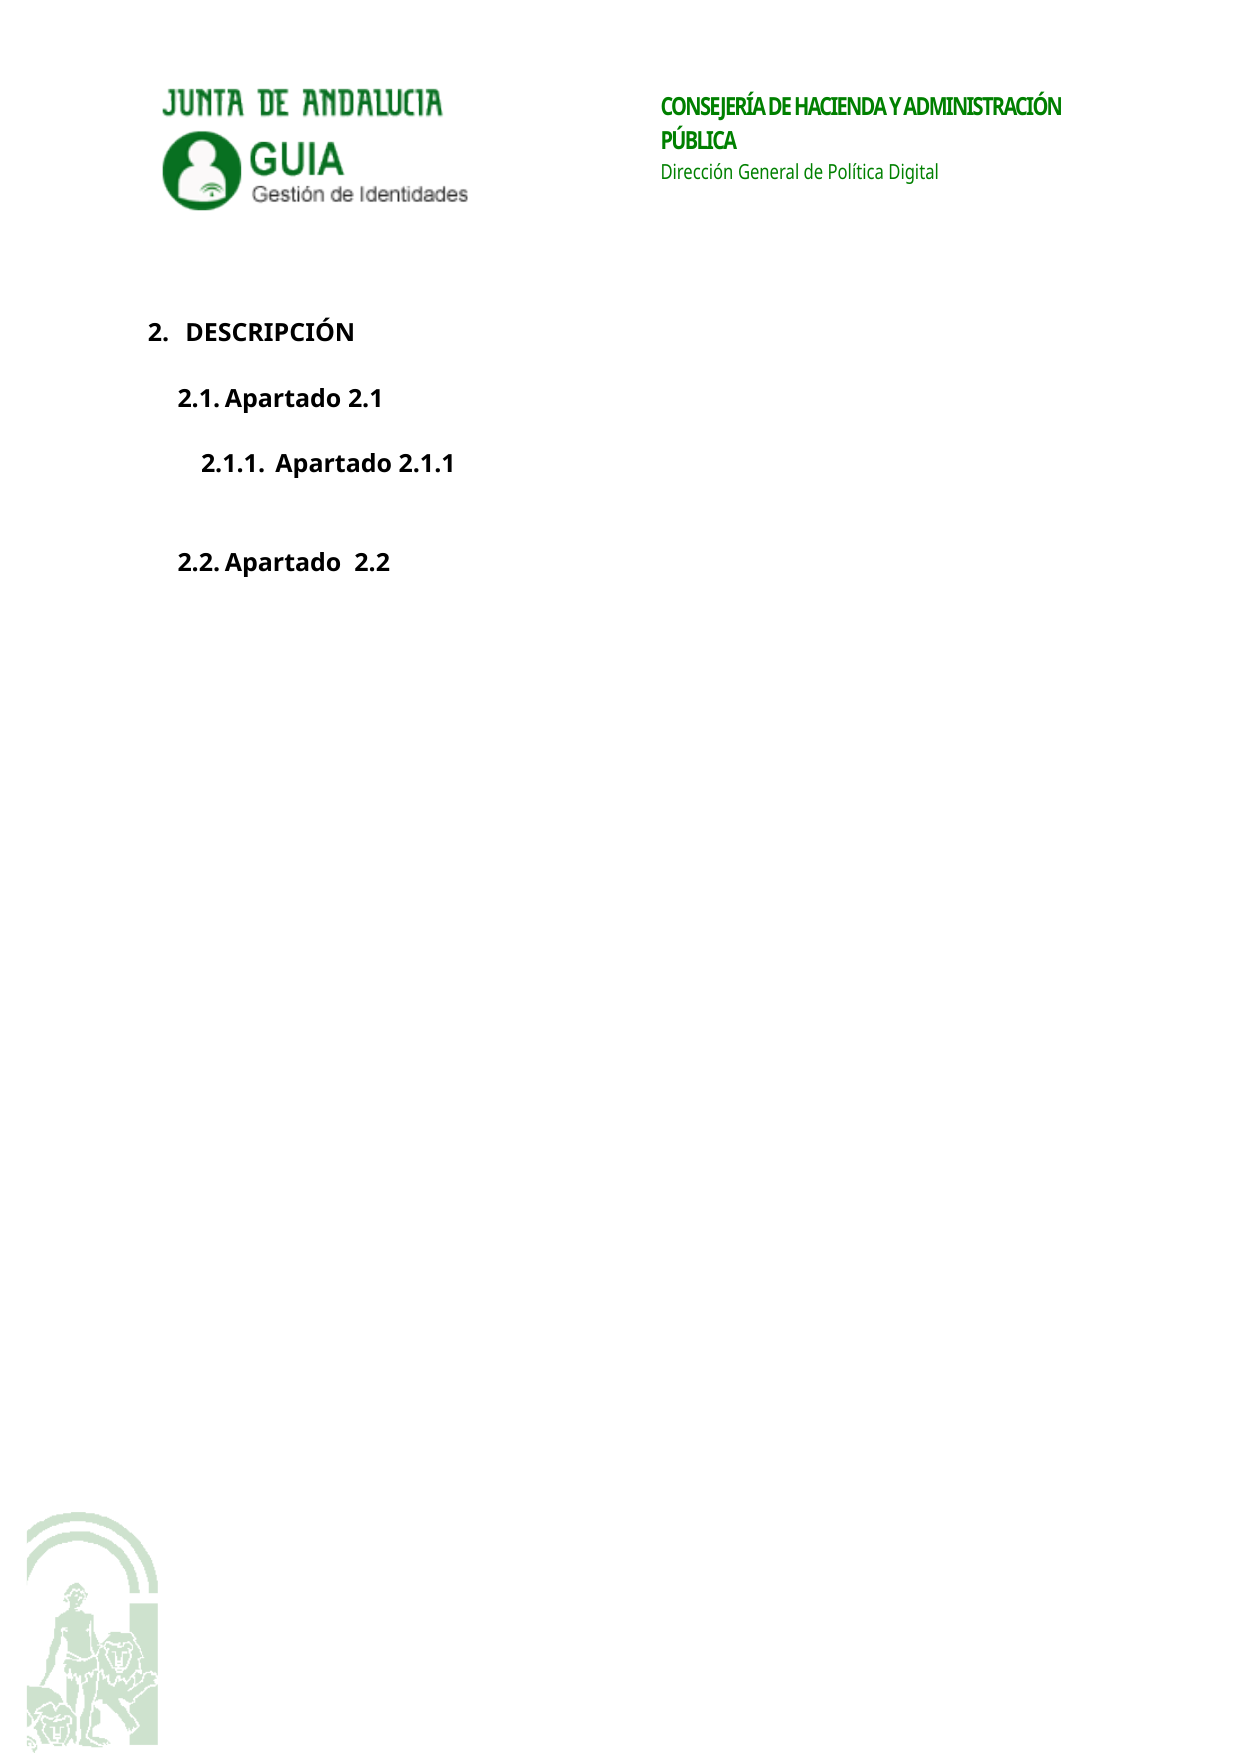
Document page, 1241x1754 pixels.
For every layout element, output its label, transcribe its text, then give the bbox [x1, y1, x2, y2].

picture [147, 82, 498, 225]
subtitle DESCRIPCIÓN [148, 315, 1122, 349]
subtitle Apartado 2.1 [177, 380, 1122, 414]
subtitle Apartado 2.1.1 [201, 446, 1122, 480]
subtitle Apartado 2.2 [177, 545, 1122, 579]
picture [26, 1511, 159, 1753]
